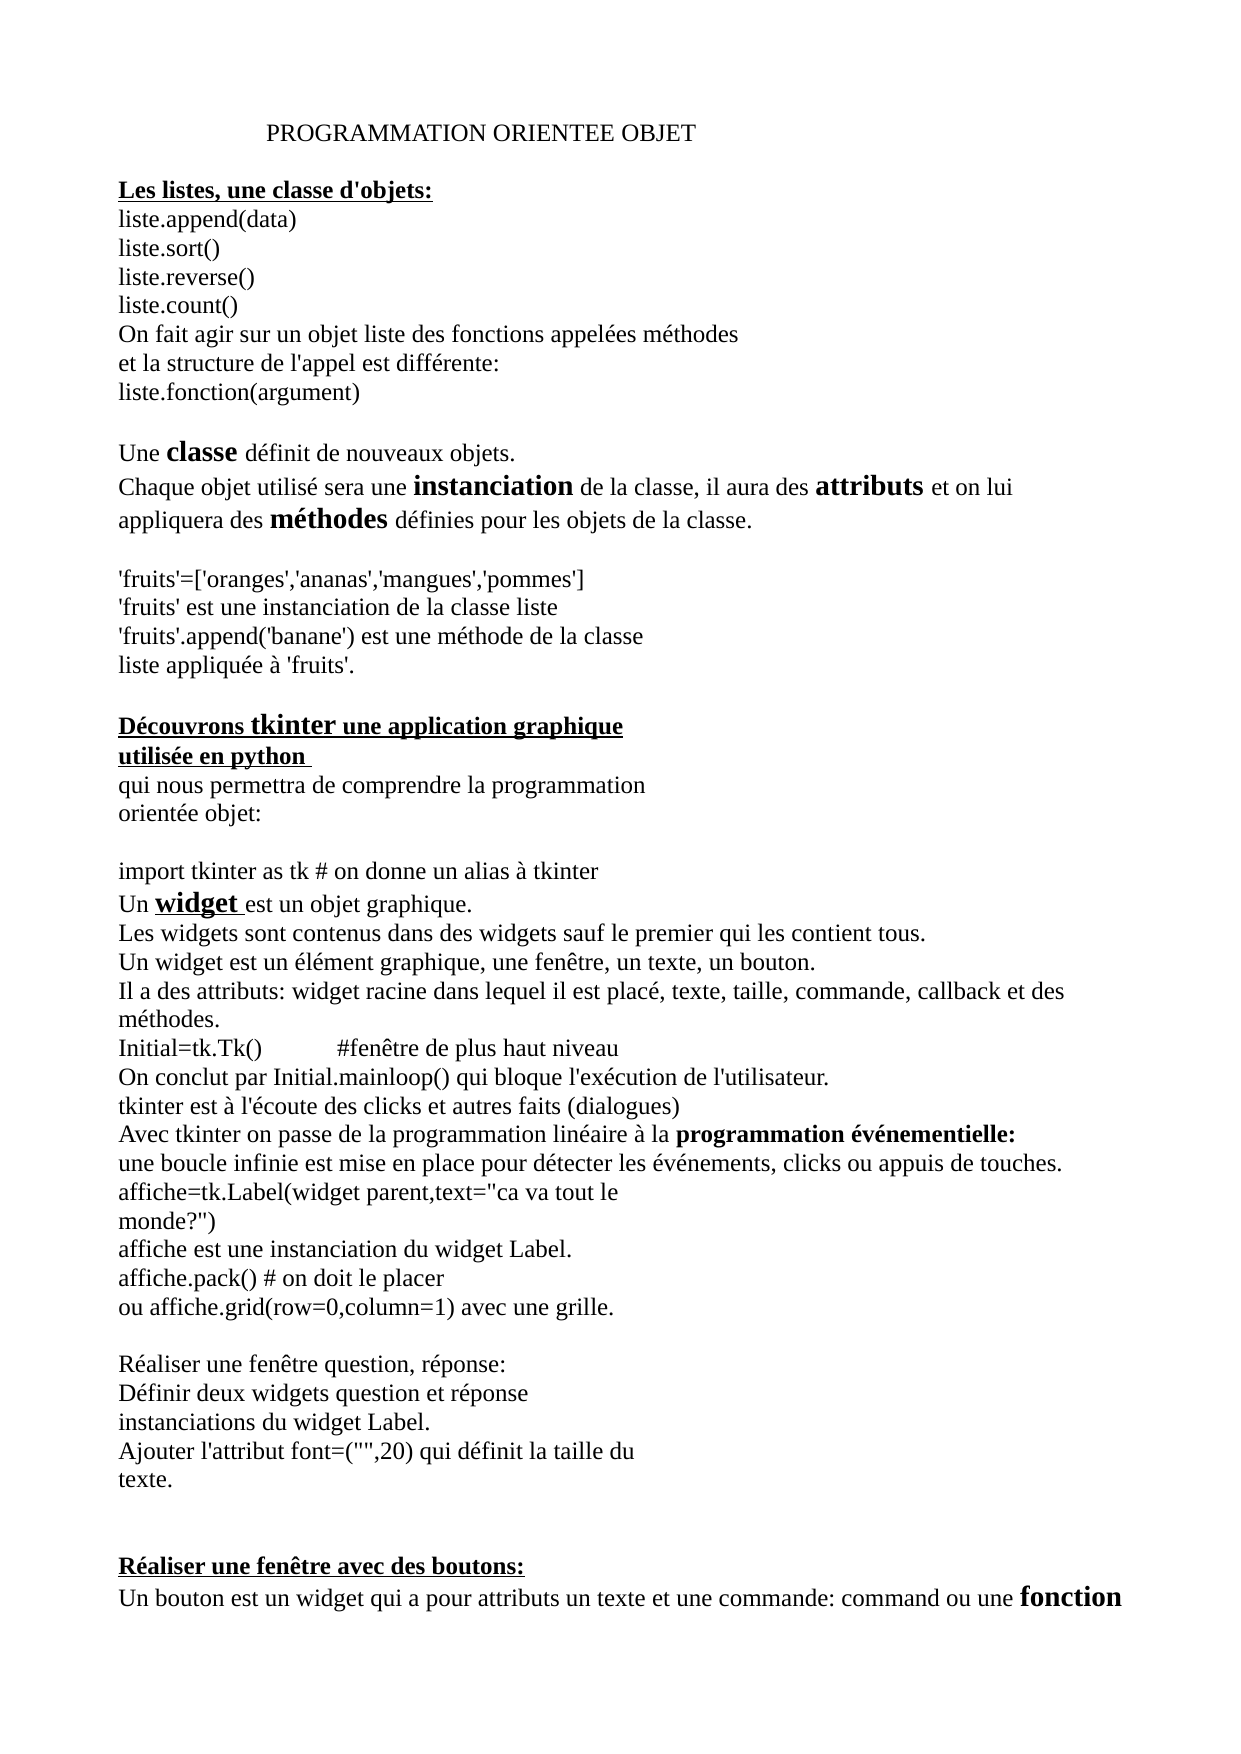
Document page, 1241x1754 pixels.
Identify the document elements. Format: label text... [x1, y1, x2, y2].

text affiche est une instanciation du widget Label. [118, 1234, 1122, 1263]
text import tkinter as tk # on donne un alias à tkinter [118, 856, 1122, 885]
text liste.fonction(argument) [118, 377, 1122, 406]
text et la structure de l'appel est différente: [118, 348, 1122, 377]
text Chaque objet utilisé sera une instanciation de la classe, il aura des attributs et on lui appliquera des méthodes définies pour les objets de la classe. [118, 468, 1122, 535]
text Réaliser une fenêtre question, réponse: [118, 1349, 1122, 1378]
text Initial=tk.Tk() #fenêtre de plus haut niveau [118, 1033, 1122, 1062]
text On conclut par Initial.mainloop() qui bloque l'exécution de l'utilisateur. [118, 1062, 1122, 1091]
text affiche.pack() # on doit le placer [118, 1263, 1122, 1292]
text ou affiche.grid(row=0,column=1) avec une grille. [118, 1292, 1122, 1321]
text Définir deux widgets question et réponse instanciations du widget Label. [118, 1378, 1122, 1436]
text Les listes, une classe d'objets: [118, 176, 1122, 204]
text liste.count() [118, 291, 1122, 319]
text PROGRAMMATION ORIENTEE OBJET [118, 118, 1122, 147]
text une boucle infinie est mise en place pour détecter les événements, clicks ou appuis de touches. [118, 1148, 1122, 1177]
text Une classe définit de nouveaux objets. [118, 434, 1122, 468]
text Découvrons tkinter une application graphique utilisée en python [118, 707, 1122, 770]
text Réaliser une fenêtre avec des boutons: [118, 1551, 1122, 1579]
text liste.sort() [118, 233, 1122, 262]
text Ajouter l'attribut font=("",20) qui définit la taille du texte. [118, 1436, 1122, 1493]
text Il a des attributs: widget racine dans lequel il est placé, texte, taille, commande, callback et des méthodes. [118, 976, 1122, 1033]
text liste.reverse() [118, 262, 1122, 291]
text 'fruits' est une instanciation de la classe liste [118, 592, 1122, 621]
text qui nous permettra de comprendre la programmation orientée objet: [118, 770, 1122, 827]
text affiche=tk.Label(widget parent,text="ca va tout le monde?") [118, 1177, 1122, 1234]
text Un bouton est un widget qui a pour attributs un texte et une commande: command ou une fonction [118, 1579, 1122, 1613]
text 'fruits'.append('banane') est une méthode de la classe liste appliquée à 'fruits'. [118, 621, 1122, 679]
text liste.append(data) [118, 204, 1122, 233]
text Un widget est un élément graphique, une fenêtre, un texte, un bouton. [118, 947, 1122, 976]
text 'fruits'=['oranges','ananas','mangues','pommes'] [118, 564, 1122, 592]
text Un widget est un objet graphique. [118, 885, 1122, 918]
text tkinter est à l'écoute des clicks et autres faits (dialogues) [118, 1091, 1122, 1119]
text On fait agir sur un objet liste des fonctions appelées méthodes [118, 319, 1122, 348]
text Avec tkinter on passe de la programmation linéaire à la programmation événementielle: [118, 1119, 1122, 1148]
text Les widgets sont contenus dans des widgets sauf le premier qui les contient tous. [118, 918, 1122, 947]
